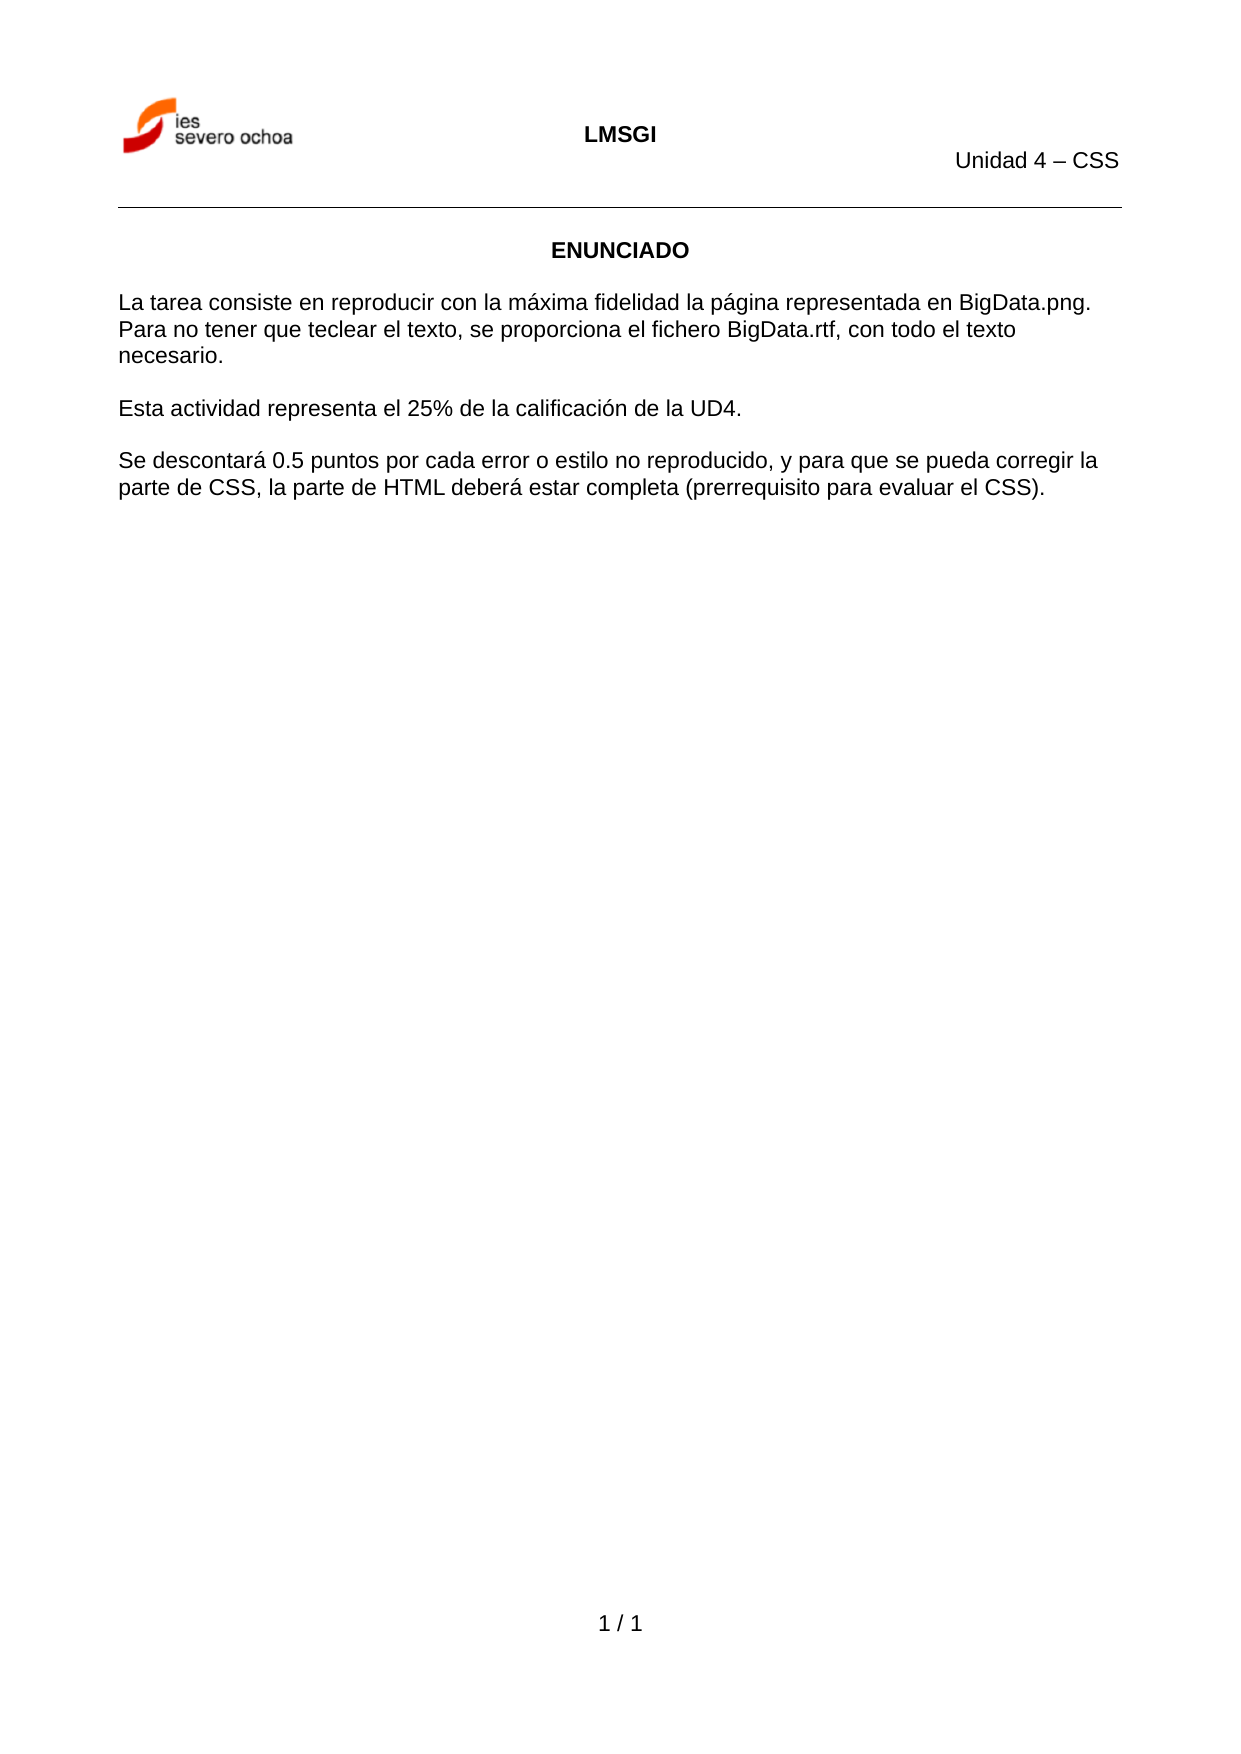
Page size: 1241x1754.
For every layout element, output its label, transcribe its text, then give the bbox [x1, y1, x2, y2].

text La tarea consiste en reproducir con la máxima fidelidad la página representada en BigData.png. Para no tener que teclear el texto, se proporciona el fichero BigData.rtf, con todo el texto necesario. [118, 289, 1122, 368]
text Se descontará 0.5 puntos por cada error o estilo no reproducido, y para que se pueda corregir la parte de CSS, la parte de HTML deberá estar completa (prerrequisito para evaluar el CSS). [118, 447, 1122, 500]
picture [118, 95, 295, 155]
text Esta actividad representa el 25% de la calificación de la UD4. [118, 395, 1122, 421]
text ENUNCIADO [118, 237, 1122, 263]
